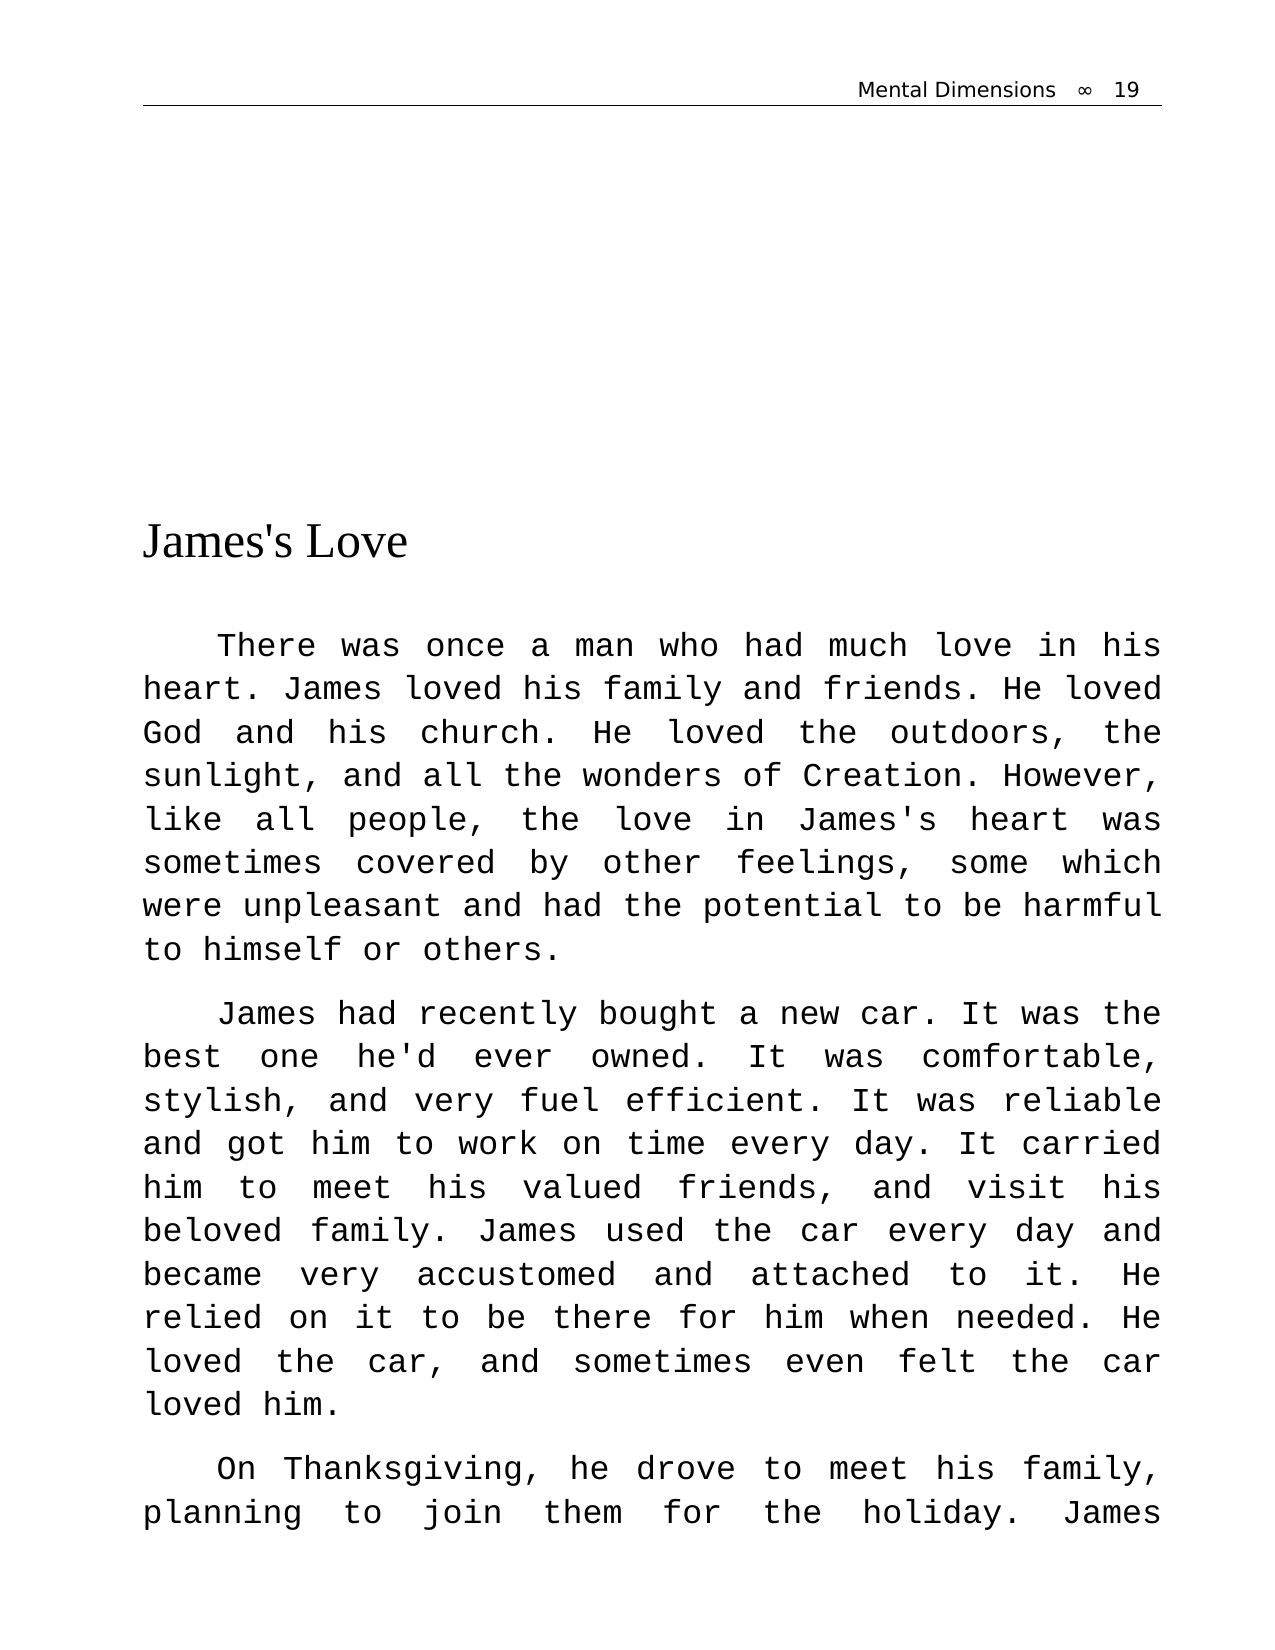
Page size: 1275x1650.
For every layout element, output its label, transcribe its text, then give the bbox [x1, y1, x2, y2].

title James's Love [142, 511, 1162, 568]
text On Thanksgiving, he drove to meet his family, planning to join them for the holiday. James [142, 1452, 1162, 1533]
text There was once a man who had much love in his heart. James loved his family and friends. He loved God and his church. He loved the outdoors, the sunlight, and all the wonders of Creation. However, like all people, the love in James's heart was sometimes covered by other feelings, some which were unpleasant and had the potential to be harmful to himself or others. [142, 628, 1162, 970]
text James had recently bought a new car. It was the best one he'd ever owned. It was comfortable, stylish, and very fuel efficient. It was reliable and got him to work on time every day. It carried him to meet his valued friends, and visit his beloved family. James used the car every day and became very accustomed and attached to it. He relied on it to be there for him when needed. He loved the car, and sometimes even felt the car loved him. [142, 997, 1162, 1426]
